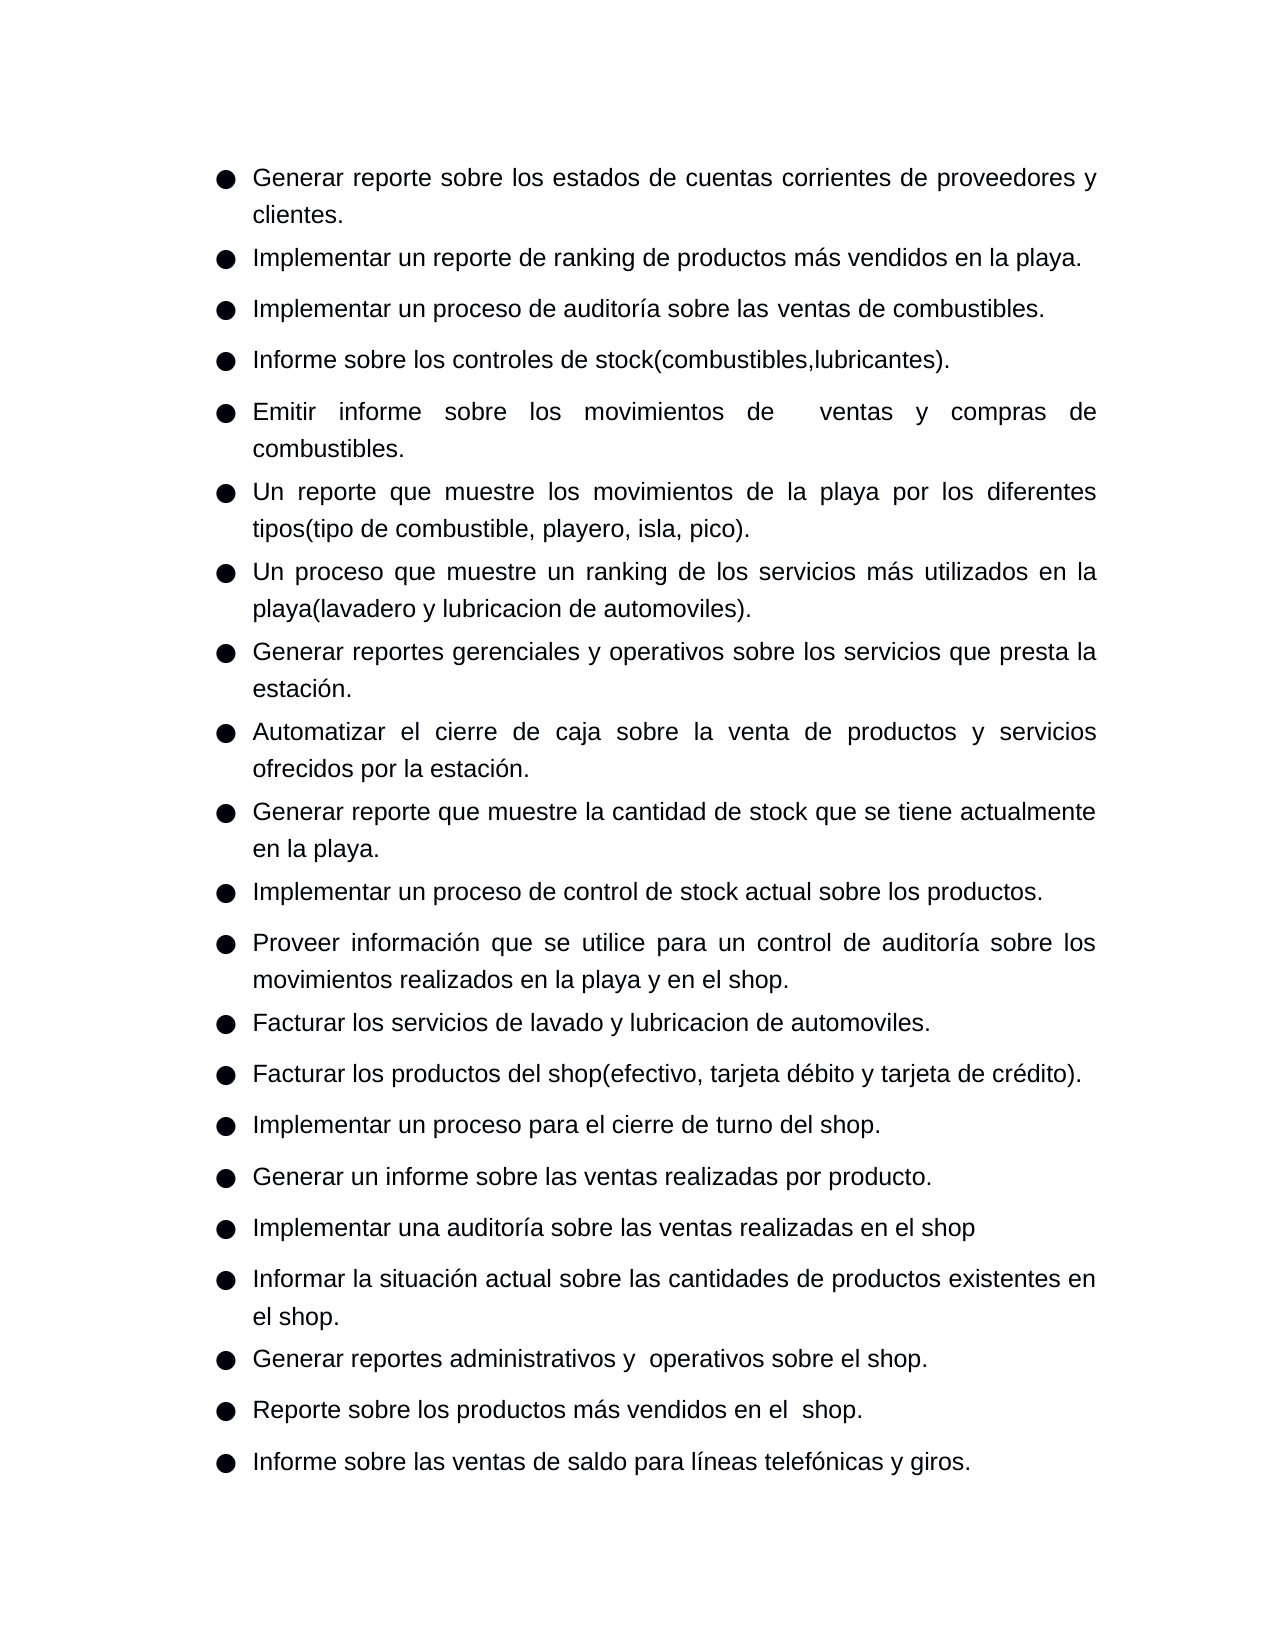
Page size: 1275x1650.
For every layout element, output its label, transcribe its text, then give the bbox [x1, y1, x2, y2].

list Implementar un proceso de auditoría sobre las ventas de combustibles. [215, 279, 1098, 330]
list Informar la situación actual sobre las cantidades de productos existentes en el shop. [215, 1249, 1098, 1329]
list Generar reportes gerenciales y operativos sobre los servicios que presta la estación. [215, 621, 1098, 701]
list Un reporte que muestre los movimientos de la playa por los diferentes tipos(tipo de combustible, playero, isla, pico). [215, 461, 1098, 541]
list Proveer información que se utilice para un control de auditoría sobre los movimientos realizados en la playa y en el shop. [215, 913, 1098, 993]
list Implementar una auditoría sobre las ventas realizadas en el shop [215, 1198, 1098, 1249]
list Generar reporte sobre los estados de cuentas corrientes de proveedores y clientes. [215, 149, 1098, 228]
list Facturar los productos del shop(efectivo, tarjeta débito y tarjeta de crédito). [215, 1044, 1098, 1095]
list Generar reportes administrativos y operativos sobre el shop. [215, 1329, 1098, 1380]
list Implementar un proceso de control de stock actual sobre los productos. [215, 861, 1098, 913]
list Informe sobre los controles de stock(combustibles,lubricantes). [215, 330, 1098, 381]
list Un proceso que muestre un ranking de los servicios más utilizados en la playa(lavadero y lubricacion de automoviles). [215, 541, 1098, 621]
list Emitir informe sobre los movimientos de ventas y compras de combustibles. [215, 381, 1098, 461]
list Generar reporte que muestre la cantidad de stock que se tiene actualmente en la playa. [215, 781, 1098, 861]
list Reporte sobre los productos más vendidos en el shop. [215, 1380, 1098, 1431]
list Implementar un proceso para el cierre de turno del shop. [215, 1095, 1098, 1146]
list Generar un informe sobre las ventas realizadas por producto. [215, 1146, 1098, 1198]
list Implementar un reporte de ranking de productos más vendidos en la playa. [215, 228, 1098, 279]
list Informe sobre las ventas de saldo para líneas telefónicas y giros. [215, 1431, 1098, 1484]
list Facturar los servicios de lavado y lubricacion de automoviles. [215, 993, 1098, 1044]
list Automatizar el cierre de caja sobre la venta de productos y servicios ofrecidos por la estación. [215, 701, 1098, 781]
